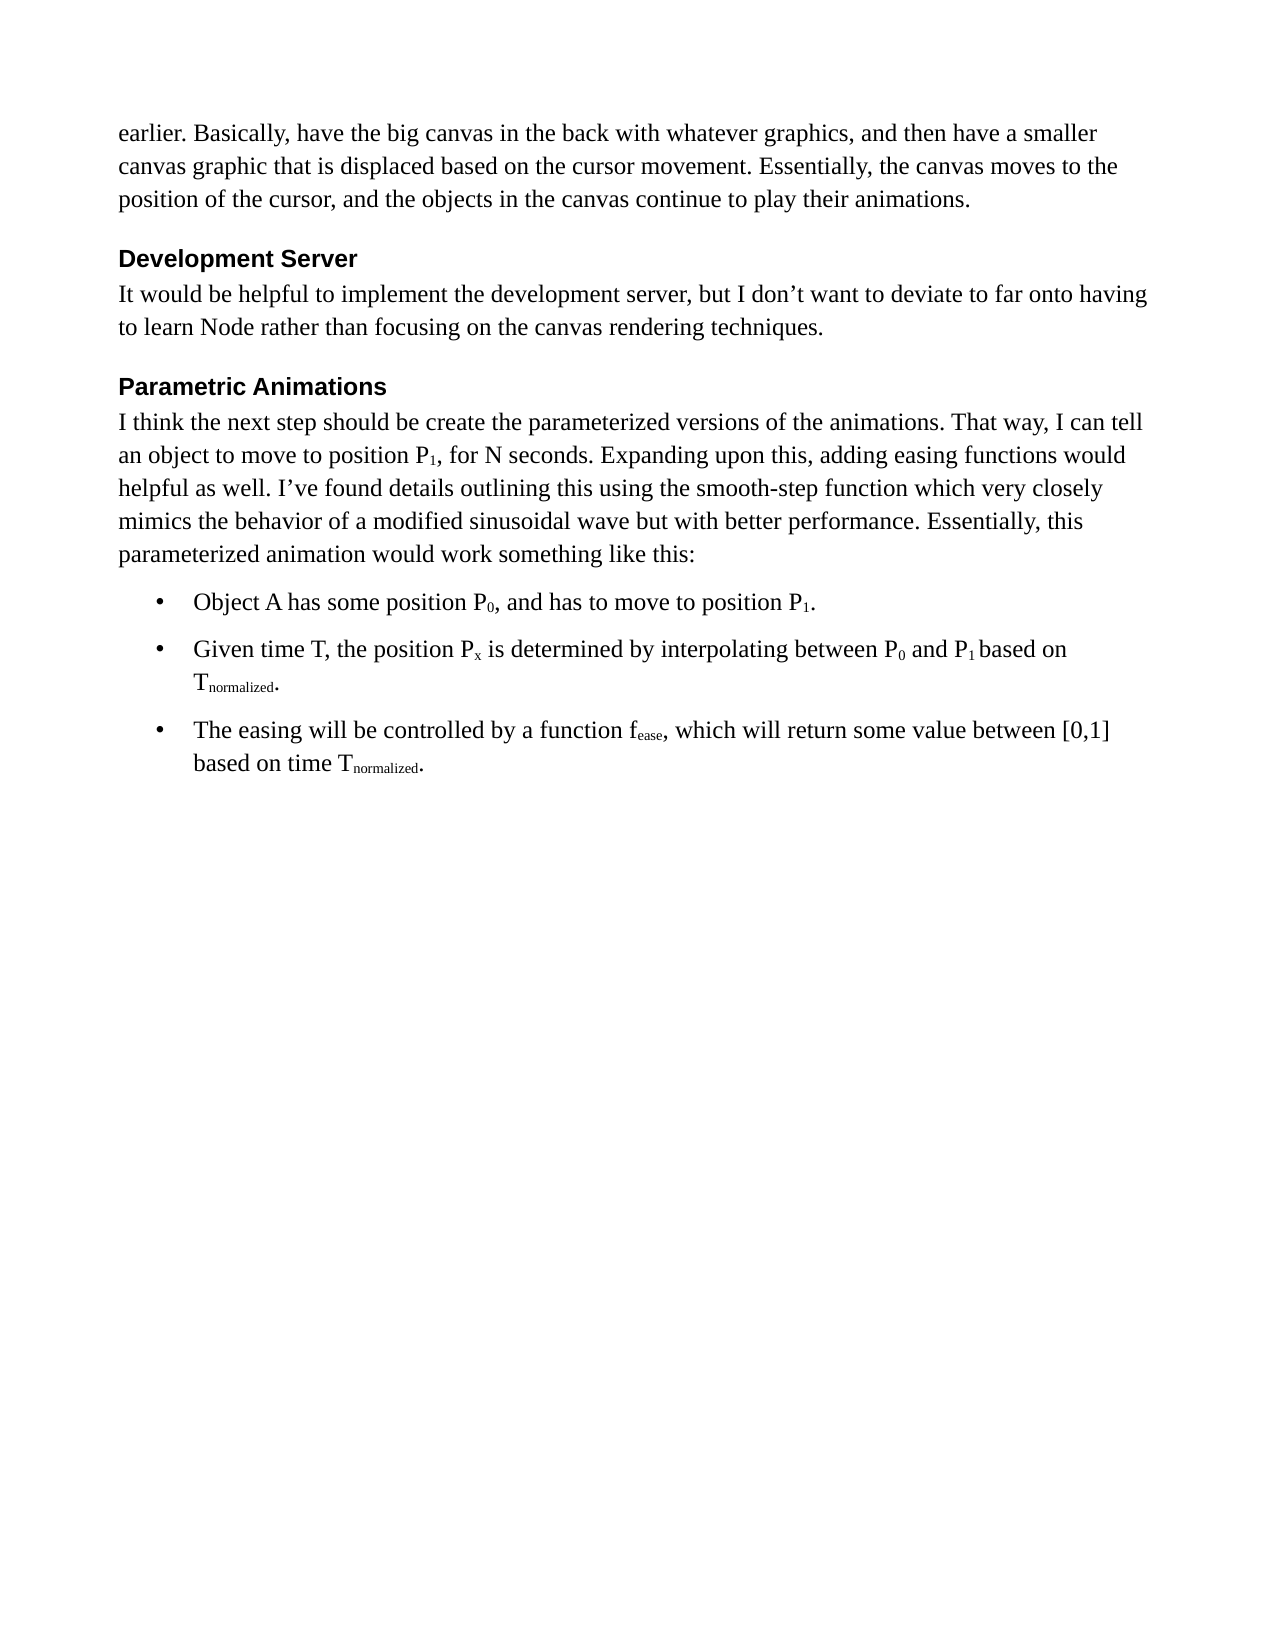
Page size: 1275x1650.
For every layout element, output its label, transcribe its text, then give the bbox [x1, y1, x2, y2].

subtitle Development Server [118, 244, 1157, 273]
list Object A has some position P0, and has to move to position P1. [156, 587, 1157, 615]
text earlier. Basically, have the big canvas in the back with whatever graphics, and then have a smaller canvas graphic that is displaced based on the cursor movement. Essentially, the canvas moves to the position of the cursor, and the objects in the canvas continue to play their animations. [118, 118, 1157, 213]
list Given time T, the position Px is determined by interpolating between P0 and P1 based on Tnormalized. [156, 634, 1157, 696]
text It would be helpful to implement the development server, but I don’t want to deviate to far onto having to learn Node rather than focusing on the canvas rendering techniques. [118, 279, 1157, 341]
subtitle Parametric Animations [118, 372, 1157, 401]
list The easing will be controlled by a function fease, which will return some value between [0,1] based on time Tnormalized. [156, 715, 1157, 777]
text I think the next step should be create the parameterized versions of the animations. That way, I can tell an object to move to position P1, for N seconds. Expanding upon this, adding easing functions would helpful as well. I’ve found details outlining this using the smooth-step function which very closely mimics the behavior of a modified sinusoidal wave but with better performance. Essentially, this parameterized animation would work something like this: [118, 407, 1157, 568]
